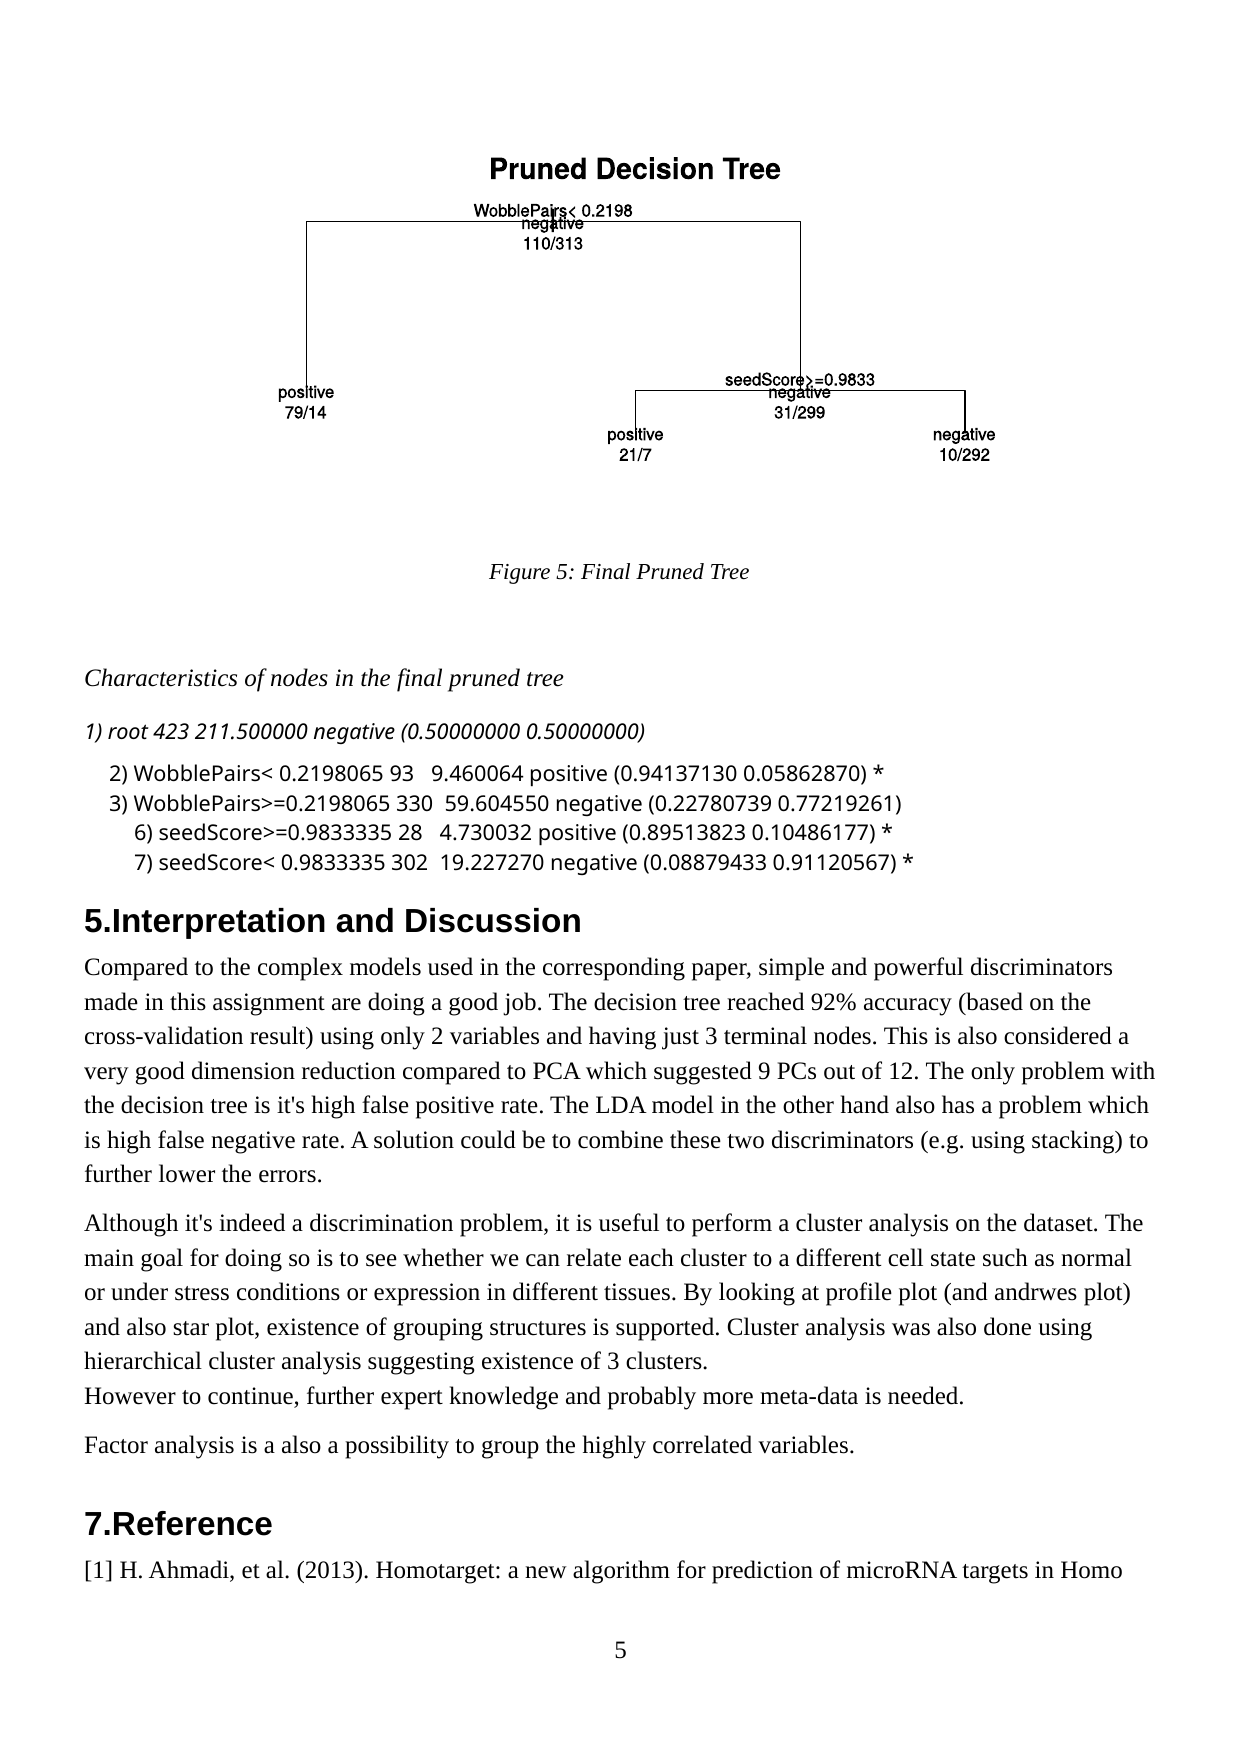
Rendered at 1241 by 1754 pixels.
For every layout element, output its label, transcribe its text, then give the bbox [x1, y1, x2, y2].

text Compared to the complex models used in the corresponding paper, simple and powerful discriminators made in this assignment are doing a good job. The decision tree reached 92% accuracy (based on the cross-validation result) using only 2 variables and having just 3 terminal nodes. This is also considered a very good dimension reduction compared to PCA which suggested 9 PCs out of 12. The only problem with the decision tree is it's high false positive rate. The LDA model in the other hand also has a problem which is high false negative rate. A solution could be to combine these two discriminators (e.g. using stacking) to further lower the errors. [84, 952, 1157, 1188]
text Figure 5: Final Pruned Tree [84, 529, 1157, 584]
text [1] H. Ahmadi, et al. (2013). Homotarget: a new algorithm for prediction of microRNA targets in Homo [84, 1555, 1157, 1583]
text 2) WobblePairs< 0.2198065 93 9.460064 positive (0.94137130 0.05862870) * [84, 758, 1157, 788]
text Characteristics of nodes in the final pruned tree [84, 663, 1157, 692]
text 1) root 423 211.500000 negative (0.50000000 0.50000000) [84, 717, 1157, 746]
text 3) WobblePairs>=0.2198065 330 59.604550 negative (0.22780739 0.77219261) [84, 788, 1157, 817]
subtitle 5.Interpretation and Discussion [84, 901, 1157, 940]
subtitle 7.Reference [84, 1504, 1157, 1542]
text Factor analysis is a also a possibility to group the highly correlated variables. [84, 1430, 1157, 1458]
text 7) seedScore< 0.9833335 302 19.227270 negative (0.08879433 0.91120567) * [84, 847, 1157, 876]
text Although it's indeed a discrimination problem, it is useful to perform a cluster analysis on the dataset. The main goal for doing so is to see whether we can relate each cluster to a different cell state such as normal or under stress conditions or expression in different tissues. By looking at profile plot (and andrwes plot) and also star plot, existence of grouping structures is supported. Cluster analysis was also done using hierarchical cluster analysis suggesting existence of 3 clusters. However to continue, further expert knowledge and probably more meta-data is needed. [84, 1208, 1157, 1409]
text 6) seedScore>=0.9833335 28 4.730032 positive (0.89513823 0.10486177) * [84, 817, 1157, 847]
